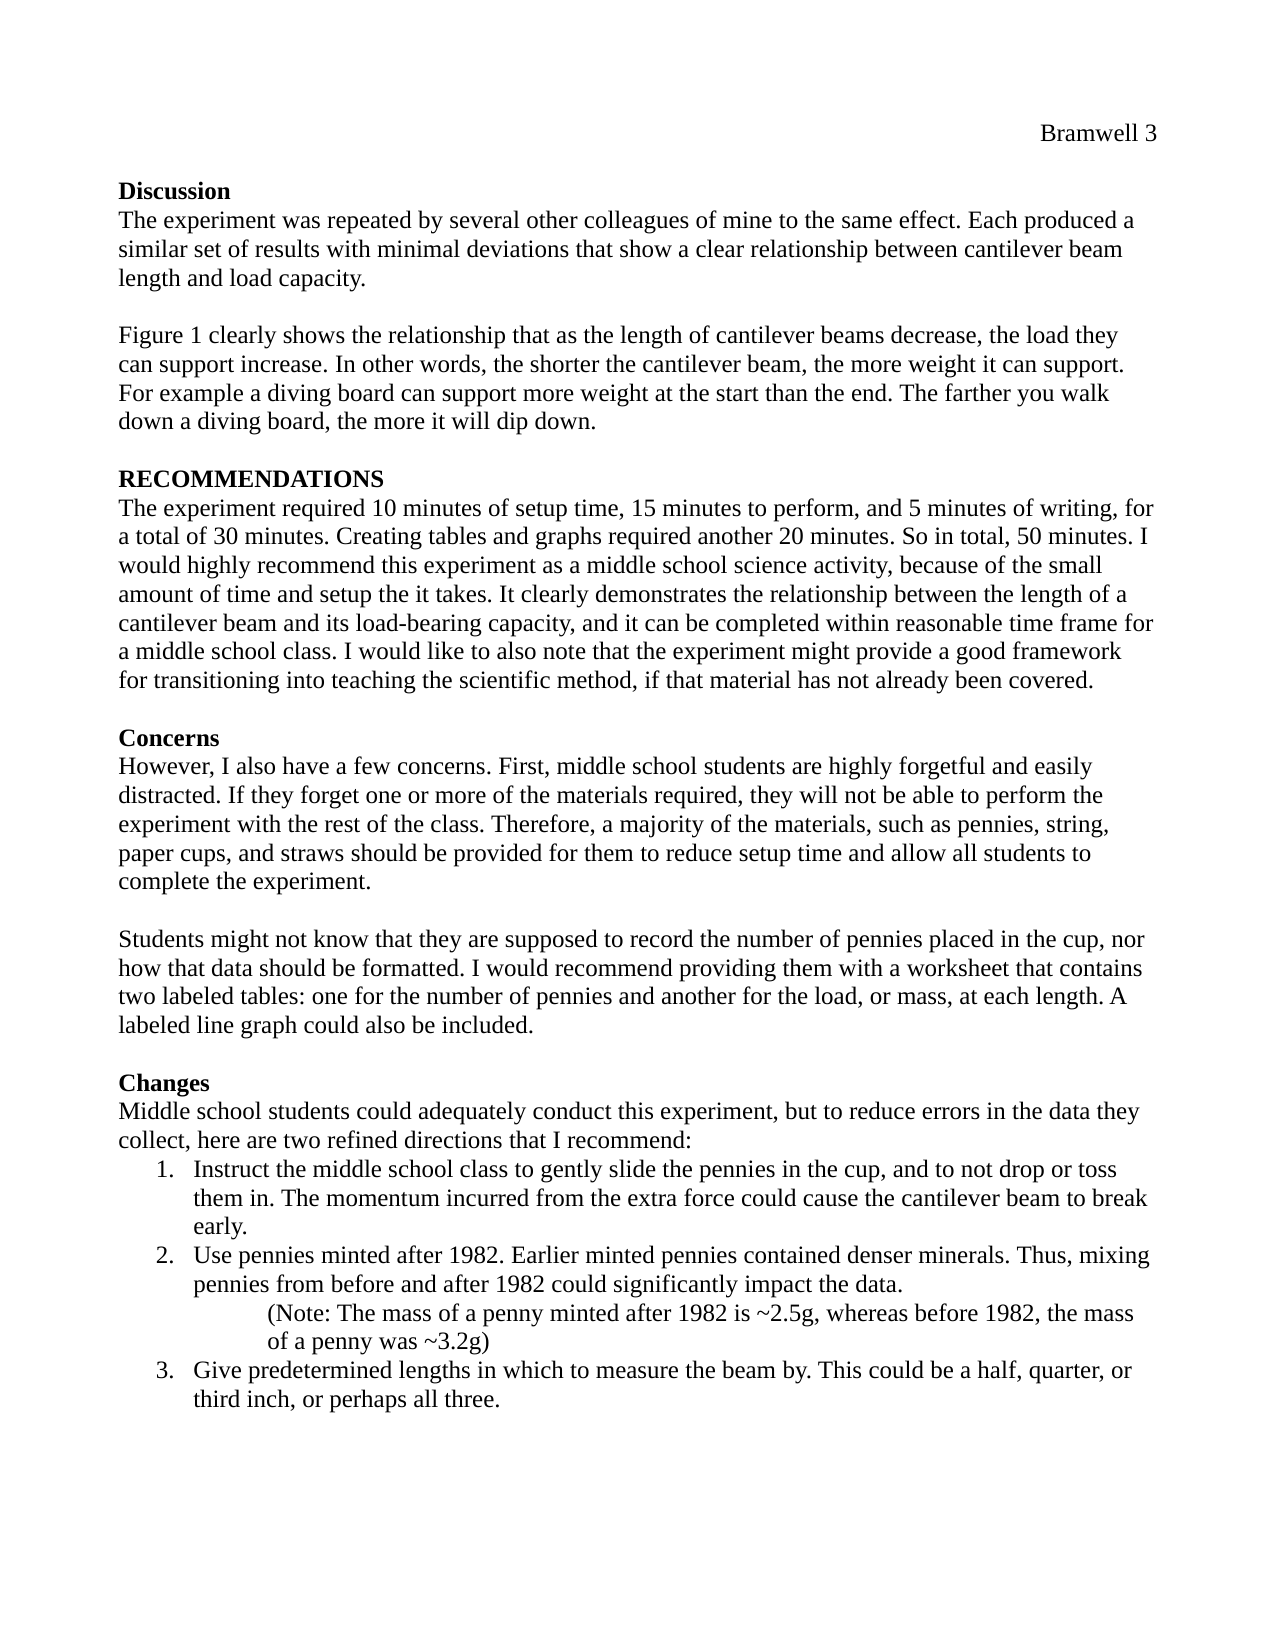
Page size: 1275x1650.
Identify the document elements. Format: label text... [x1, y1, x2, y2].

list Discussion [118, 176, 1157, 205]
list Figure 1 clearly shows the relationship that as the length of cantilever beams decrease, the load they can support increase. In other words, the shorter the cantilever beam, the more weight it can support. For example a diving board can support more weight at the start than the end. The farther you walk down a diving board, the more it will dip down. [118, 320, 1157, 435]
list Changes [118, 1068, 1157, 1096]
list The experiment was repeated by several other colleagues of mine to the same effect. Each produced a similar set of results with minimal deviations that show a clear relationship between cantilever beam length and load capacity. [118, 205, 1157, 291]
list Students might not know that they are supposed to record the number of pennies placed in the cup, nor how that data should be formatted. I would recommend providing them with a worksheet that contains two labeled tables: one for the number of pennies and another for the load, or mass, at each length. A labeled line graph could also be included. [118, 924, 1157, 1039]
list Use pennies minted after 1982. Earlier minted pennies contained denser minerals. Thus, mixing pennies from before and after 1982 could significantly impact the data. (Note: The mass of a penny minted after 1982 is ~2.5g, whereas before 1982, the mass of a penny was ~3.2g) [156, 1240, 1157, 1355]
list Concerns [118, 723, 1157, 751]
list Middle school students could adequately conduct this experiment, but to reduce errors in the data they collect, here are two refined directions that I recommend: [118, 1096, 1157, 1154]
list Give predetermined lengths in which to measure the beam by. This could be a half, quarter, or third inch, or perhaps all three. [156, 1355, 1157, 1413]
list Instruct the middle school class to gently slide the pennies in the cup, and to not drop or toss them in. The momentum incurred from the extra force could cause the cantilever beam to break early. [156, 1154, 1157, 1240]
list RECOMMENDATIONS [118, 464, 1157, 493]
list The experiment required 10 minutes of setup time, 15 minutes to perform, and 5 minutes of writing, for a total of 30 minutes. Creating tables and graphs required another 20 minutes. So in total, 50 minutes. I would highly recommend this experiment as a middle school science activity, because of the small amount of time and setup the it takes. It clearly demonstrates the relationship between the length of a cantilever beam and its load-bearing capacity, and it can be completed within reasonable time frame for a middle school class. I would like to also note that the experiment might provide a good framework for transitioning into teaching the scientific method, if that material has not already been covered. [118, 493, 1157, 694]
list However, I also have a few concerns. First, middle school students are highly forgetful and easily distracted. If they forget one or more of the materials required, they will not be able to perform the experiment with the rest of the class. Therefore, a majority of the materials, such as pennies, string, paper cups, and straws should be provided for them to reduce setup time and allow all students to complete the experiment. [118, 751, 1157, 895]
